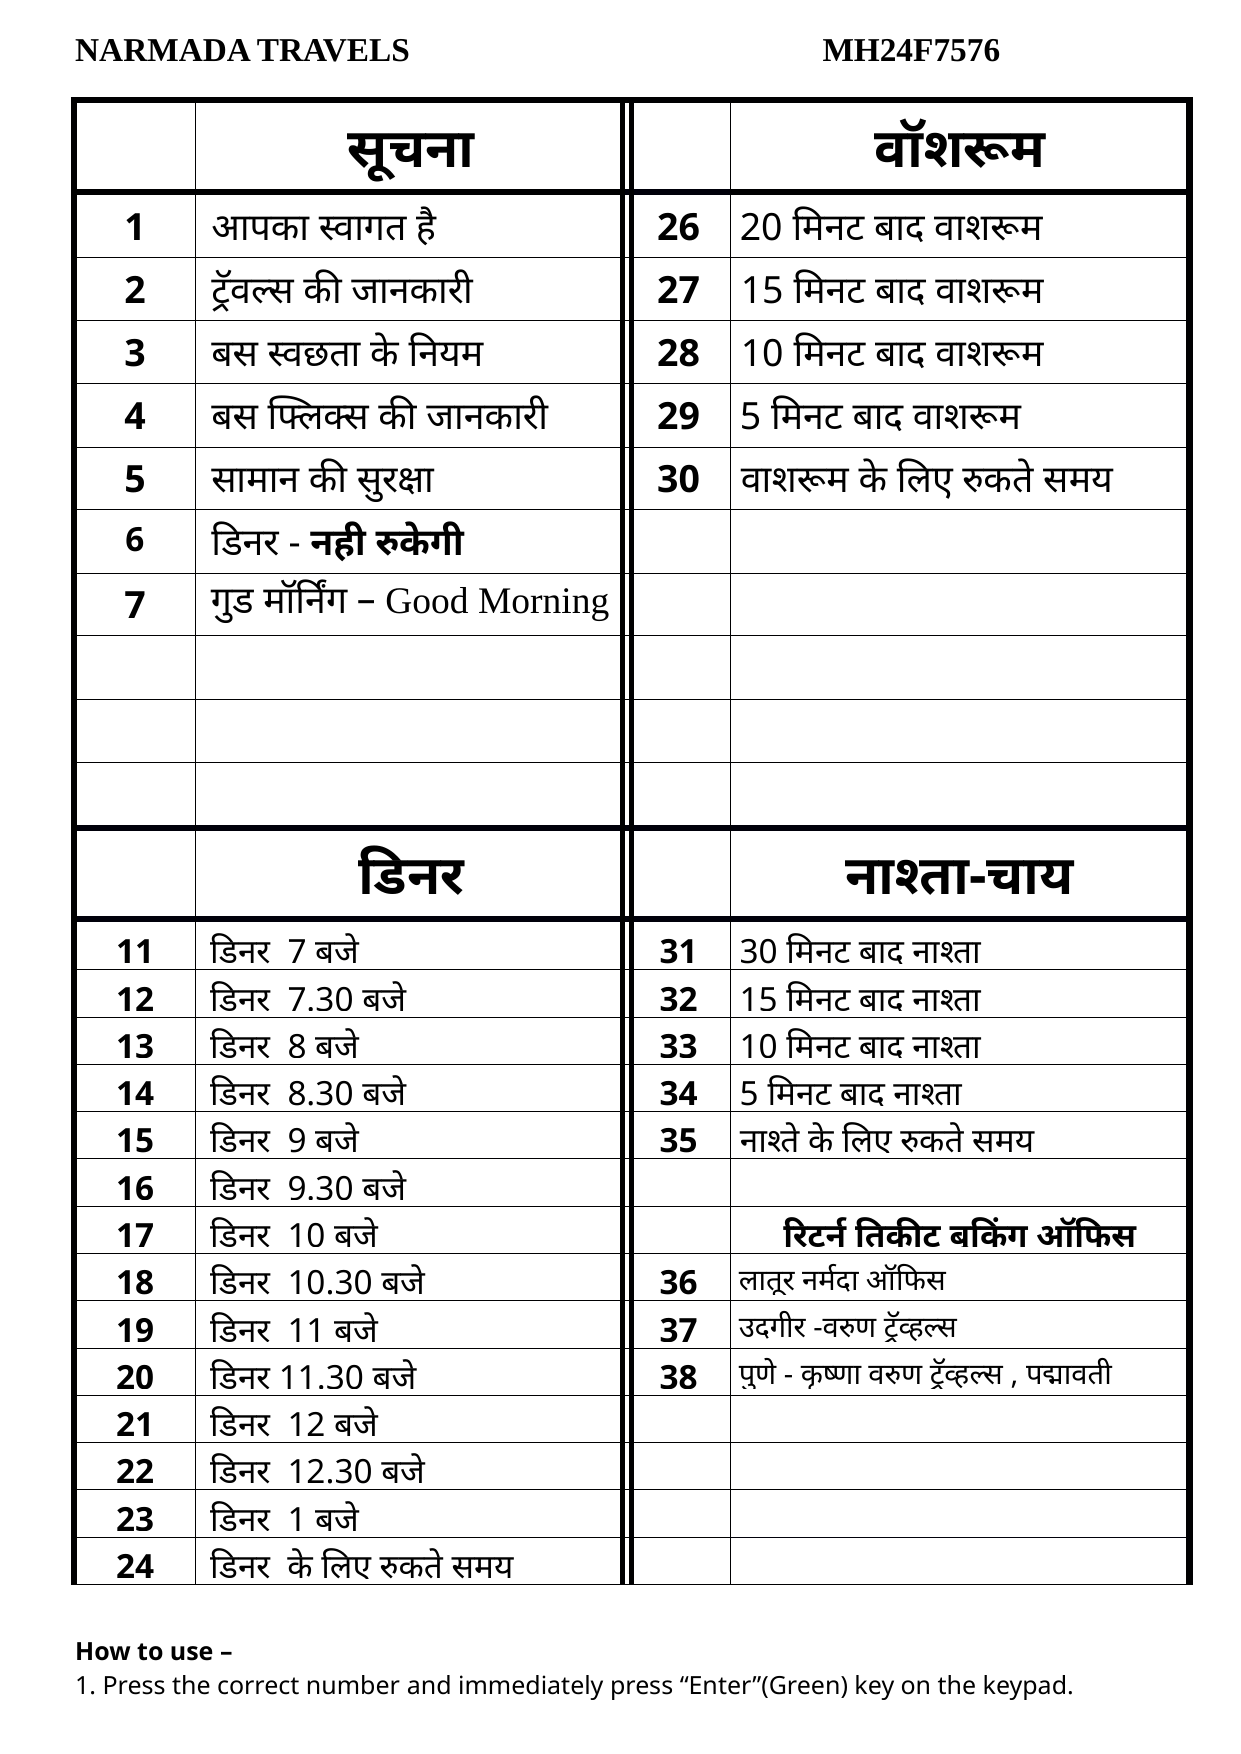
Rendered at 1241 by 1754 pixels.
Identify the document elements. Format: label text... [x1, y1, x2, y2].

table_cell 28 [634, 321, 730, 383]
table_cell [634, 510, 730, 572]
table_cell 32 [634, 970, 730, 1016]
table_cell [634, 831, 730, 916]
table_cell [634, 1443, 730, 1489]
table_cell 29 [634, 384, 730, 446]
table_cell [731, 763, 1186, 824]
table_cell 17 [77, 1207, 195, 1253]
table_cell [634, 1159, 730, 1206]
table_cell [634, 574, 730, 635]
table_header [77, 103, 195, 188]
table_cell [731, 1396, 1186, 1442]
table_cell 19 [77, 1301, 195, 1347]
table_cell [634, 1490, 730, 1537]
table_cell [634, 1396, 730, 1442]
table_cell 23 [77, 1490, 195, 1537]
table_cell 36 [634, 1254, 730, 1300]
table_cell 10 मिनट बाद वाशरूम [731, 321, 1186, 383]
table_cell डिनर 8.30 बजे [196, 1065, 620, 1111]
table_cell डिनर 12.30 बजे [196, 1443, 620, 1489]
table_cell 26 [634, 195, 730, 257]
table_cell [196, 700, 620, 761]
table_cell [731, 574, 1186, 635]
table_cell [634, 1207, 730, 1253]
table_cell उदगीर -वरुण ट्रॅव्हल्स [731, 1301, 1186, 1347]
table_cell 31 [634, 922, 730, 969]
table_cell 4 [77, 384, 195, 446]
table_cell पुणे - कृष्णा वरुण ट्रॅव्हल्स , पद्मावती [731, 1349, 1186, 1395]
table_cell [634, 763, 730, 824]
table_cell 1 [77, 195, 195, 257]
table_cell आपका स्वागत है [196, 195, 620, 257]
table_cell 6 [77, 510, 195, 572]
table_cell डिनर 10.30 बजे [196, 1254, 620, 1300]
table_cell 15 मिनट बाद नाश्ता [731, 970, 1186, 1016]
table_cell 37 [634, 1301, 730, 1347]
table_cell डिनर [196, 831, 620, 916]
table_cell 5 मिनट बाद नाश्ता [731, 1065, 1186, 1111]
table_cell [731, 1159, 1186, 1206]
table_cell डिनर 11 बजे [196, 1301, 620, 1347]
table_cell नाश्ता-चाय [731, 831, 1186, 916]
table_cell ट्रॅवल्स की जानकारी [196, 258, 620, 320]
table_cell 13 [77, 1018, 195, 1064]
table_header वॉशरूम [731, 103, 1186, 188]
table_cell [196, 763, 620, 824]
table_cell वाशरूम के लिए रुकते समय [731, 448, 1186, 509]
table_cell [731, 1538, 1186, 1584]
table_cell 7 [77, 574, 195, 635]
table_cell [77, 763, 195, 824]
table_cell गुड मॉर्निंग – Good Morning [196, 574, 620, 635]
table_cell रिटर्न तिकीट बुकिंग ऑफिस [731, 1207, 1186, 1253]
table_cell 21 [77, 1396, 195, 1442]
table_cell डिनर 9.30 बजे [196, 1159, 620, 1206]
table_cell 10 मिनट बाद नाश्ता [731, 1018, 1186, 1064]
table_cell 18 [77, 1254, 195, 1300]
table_cell 30 [634, 448, 730, 509]
table_cell 16 [77, 1159, 195, 1206]
table_cell 38 [634, 1349, 730, 1395]
table_cell 35 [634, 1112, 730, 1158]
table_cell 12 [77, 970, 195, 1016]
table_cell डिनर 11.30 बजे [196, 1349, 620, 1395]
table_cell डिनर 8 बजे [196, 1018, 620, 1064]
table_cell डिनर के लिए रुकते समय [196, 1538, 620, 1584]
table_header [634, 103, 730, 188]
table_cell डिनर 7.30 बजे [196, 970, 620, 1016]
table_cell डिनर 12 बजे [196, 1396, 620, 1442]
table_cell 3 [77, 321, 195, 383]
table_cell [731, 636, 1186, 698]
table_cell [77, 831, 195, 916]
table_cell 5 [77, 448, 195, 509]
table_cell 30 मिनट बाद नाश्ता [731, 922, 1186, 969]
table_cell 2 [77, 258, 195, 320]
table_cell 27 [634, 258, 730, 320]
table_cell 34 [634, 1065, 730, 1111]
table_cell 33 [634, 1018, 730, 1064]
table_header सूचना [196, 103, 620, 188]
table_cell डिनर 10 बजे [196, 1207, 620, 1253]
table_cell लातूर नर्मदा ऑफिस [731, 1254, 1186, 1300]
table_cell 11 [77, 922, 195, 969]
table_cell 24 [77, 1538, 195, 1584]
table_cell [731, 700, 1186, 761]
table_cell [634, 636, 730, 698]
table_cell [77, 636, 195, 698]
table_cell 20 मिनट बाद वाशरूम [731, 195, 1186, 257]
table_cell 15 मिनट बाद वाशरूम [731, 258, 1186, 320]
table_cell [196, 636, 620, 698]
text How to use – [75, 1633, 1165, 1667]
table_cell [731, 1490, 1186, 1537]
table_cell डिनर 1 बजे [196, 1490, 620, 1537]
table_cell 14 [77, 1065, 195, 1111]
table_cell 5 मिनट बाद वाशरूम [731, 384, 1186, 446]
table_cell डिनर 7 बजे [196, 922, 620, 969]
table_cell सामान की सुरक्षा [196, 448, 620, 509]
table_cell [634, 700, 730, 761]
table_cell [731, 510, 1186, 572]
table_cell बस स्वछता के नियम [196, 321, 620, 383]
table_cell 20 [77, 1349, 195, 1395]
table_cell 15 [77, 1112, 195, 1158]
text 1. Press the correct number and immediately press “Enter”(Green) key on the keypad. [75, 1667, 1165, 1702]
table_cell 22 [77, 1443, 195, 1489]
table_cell [77, 700, 195, 761]
table_cell डिनर 9 बजे [196, 1112, 620, 1158]
table_cell नाश्ते के लिए रुकते समय [731, 1112, 1186, 1158]
table_cell [634, 1538, 730, 1584]
table_cell डिनर - नही रुकेगी [196, 510, 620, 572]
table_cell बस फ्लिक्स की जानकारी [196, 384, 620, 446]
table_cell [731, 1443, 1186, 1489]
